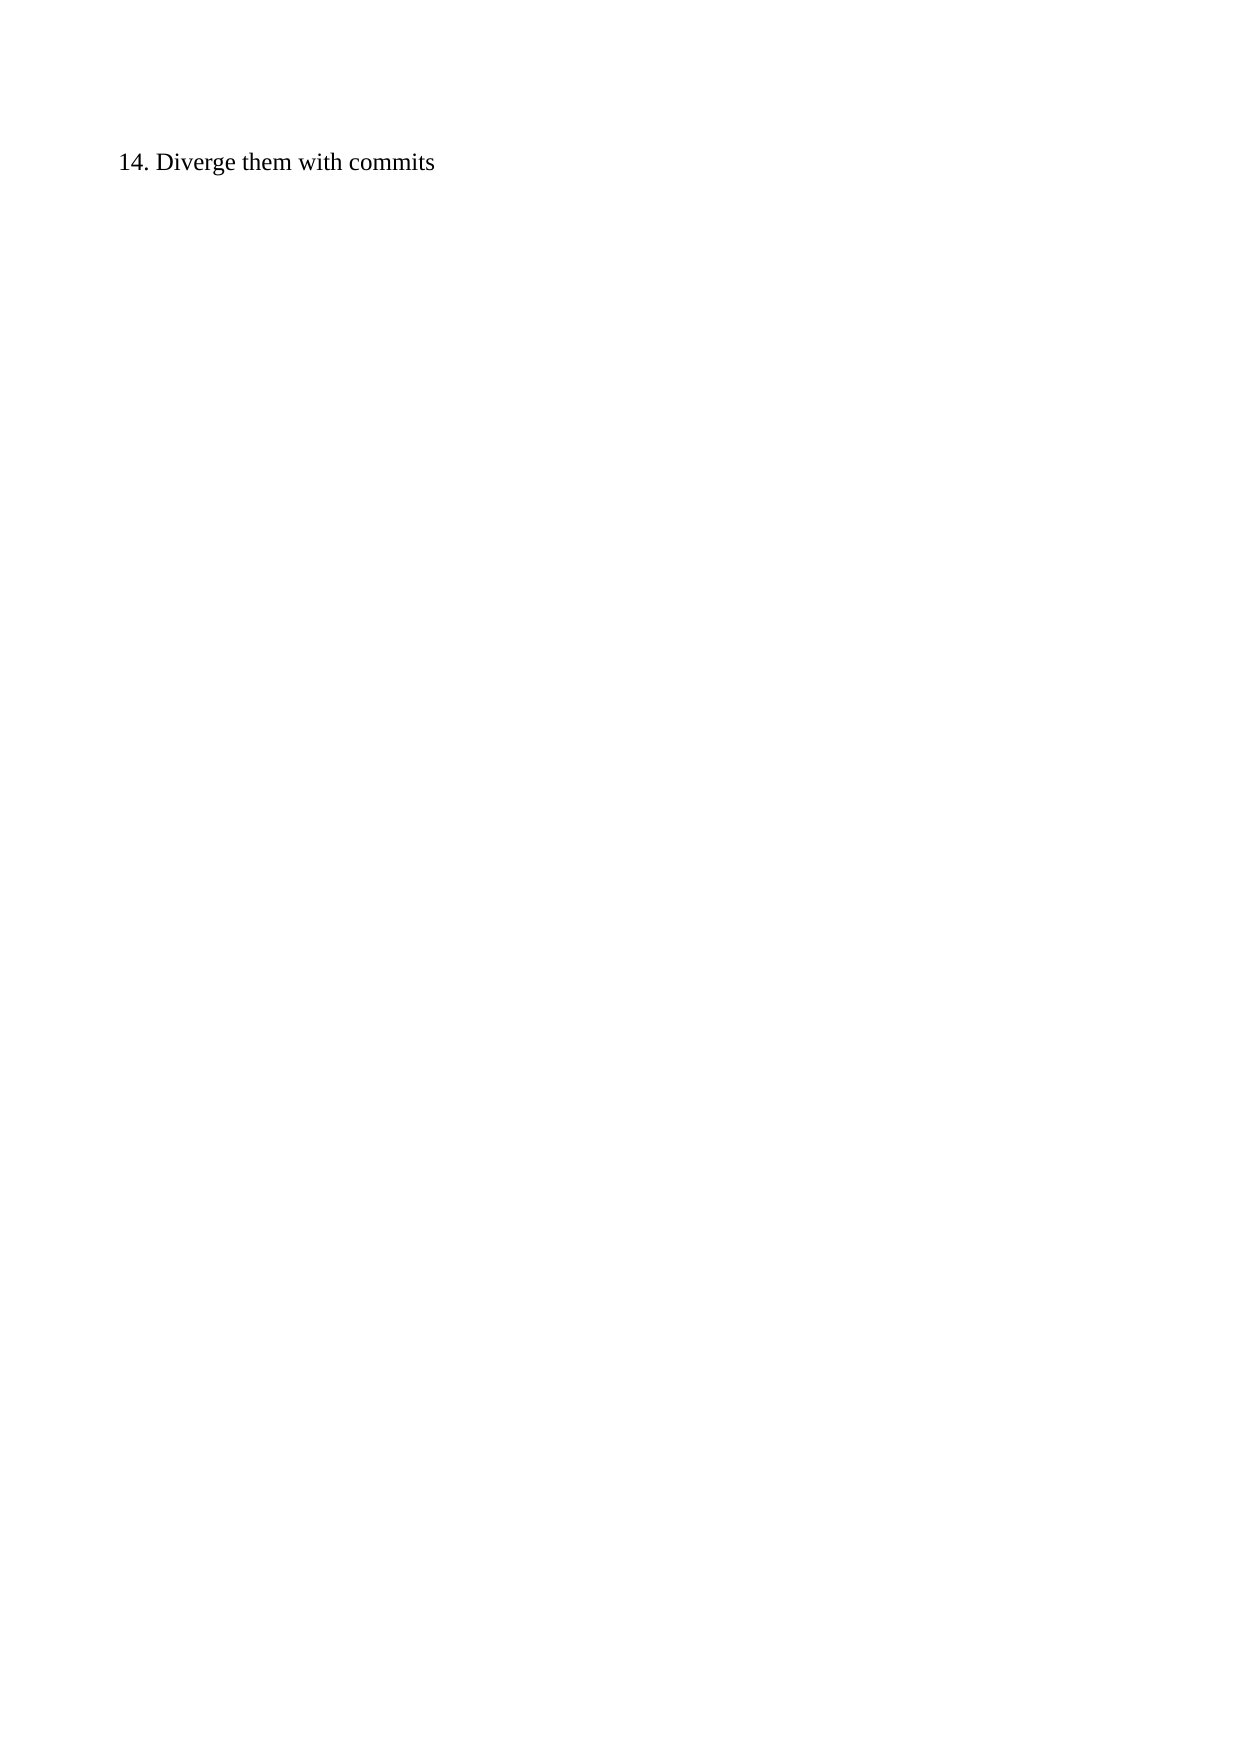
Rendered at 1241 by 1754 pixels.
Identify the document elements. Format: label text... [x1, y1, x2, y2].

text 14. Diverge them with commits [118, 147, 1122, 176]
